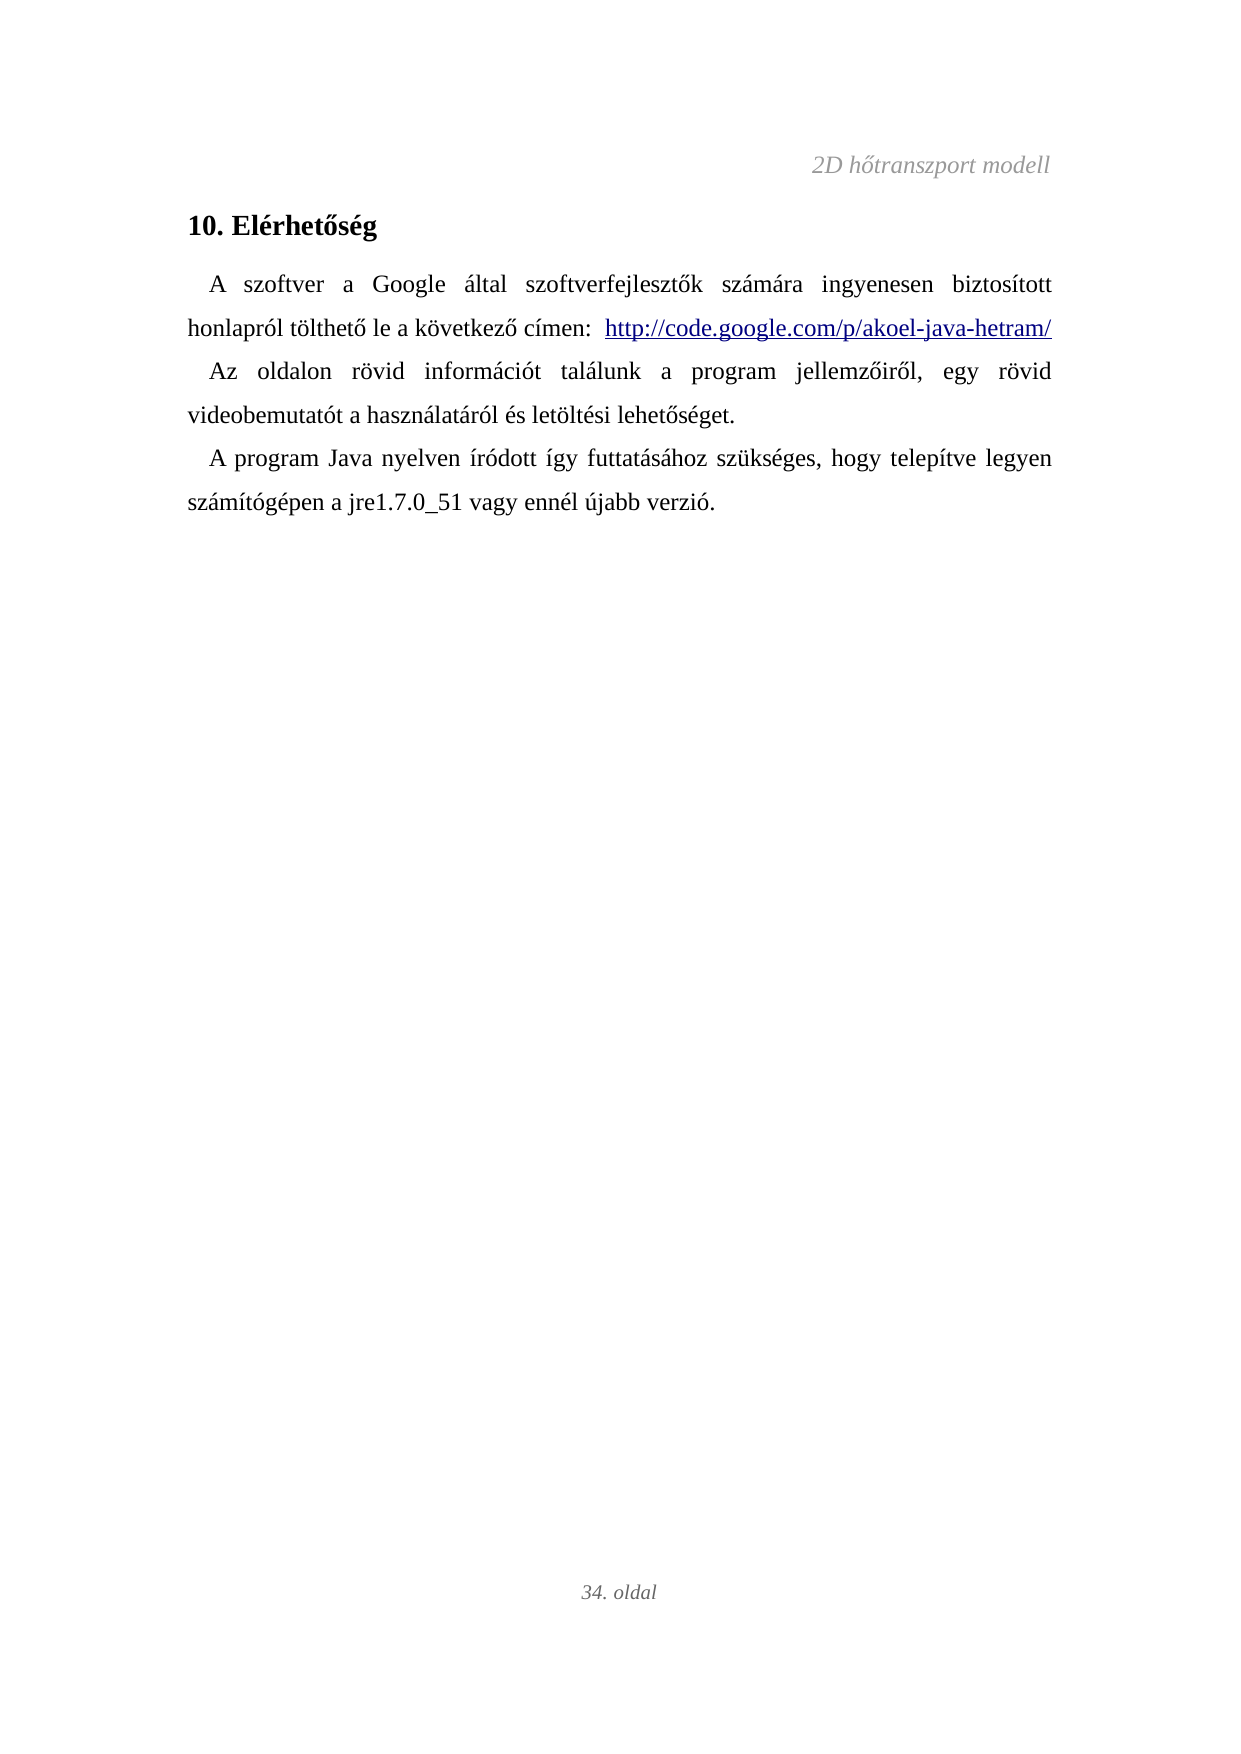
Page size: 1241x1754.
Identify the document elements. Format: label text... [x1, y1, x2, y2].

subtitle Elérhetőség [187, 208, 1053, 242]
text Az oldalon rövid információt találunk a program jellemzőiről, egy rövid videobemutatót a használatáról és letöltési lehetőséget. [187, 356, 1053, 429]
text A szoftver a Google által szoftverfejlesztők számára ingyenesen biztosított honlapról tölthető le a következő címen: http://code.google.com/p/akoel-java-hetram/ [187, 269, 1053, 342]
text A program Java nyelven íródott így futtatásához szükséges, hogy telepítve legyen számítógépen a jre1.7.0_51 vagy ennél újabb verzió. [187, 443, 1053, 516]
